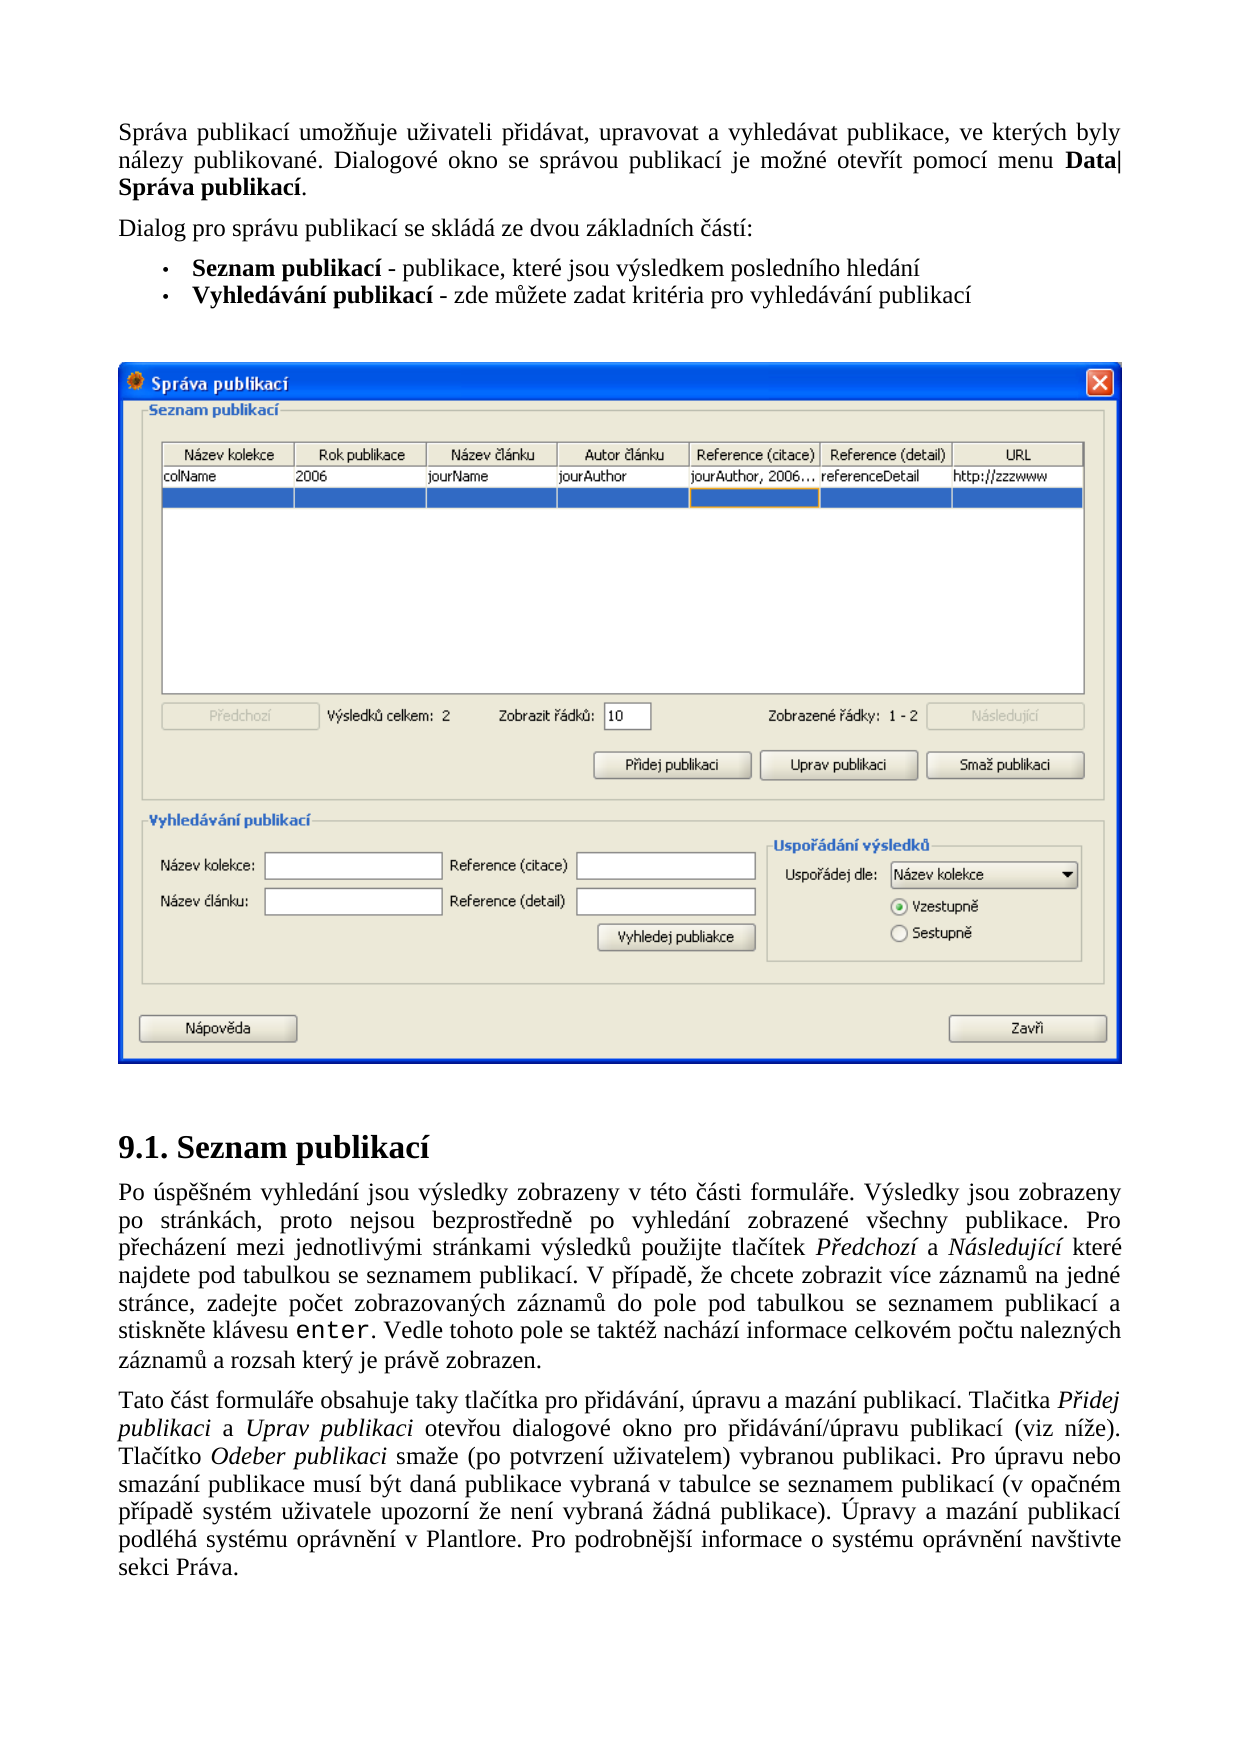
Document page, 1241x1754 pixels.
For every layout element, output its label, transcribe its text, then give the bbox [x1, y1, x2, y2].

list Seznam publikací - publikace, které jsou výsledkem posledního hledání [162, 254, 1122, 282]
text Dialog pro správu publikací se skládá ze dvou základních částí: [118, 214, 1122, 241]
text Po úspěšném vyhledání jsou výsledky zobrazeny v této části formuláře. Výsledky jsou zobrazeny po stránkách, proto nejsou bezprostředně po vyhledání zobrazené všechny publikace. Pro přecházení mezi jednotlivými stránkami výsledků použijte tlačítek Předchozí a Následující které najdete pod tabulkou se seznamem publikací. V případě, že chcete zobrazit více záznamů na jedné stránce, zadejte počet zobrazovaných záznamů do pole pod tabulkou se seznamem publikací a stiskněte klávesu enter. Vedle tohoto pole se taktéž nachází informace celkovém počtu nalezných záznamů a rozsah který je právě zobrazen. [118, 1178, 1122, 1374]
subtitle 9.1. Seznam publikací [118, 1129, 1122, 1166]
picture [118, 362, 1122, 1064]
text Tato část formuláře obsahuje taky tlačítka pro přidávání, úpravu a mazání publikací. Tlačitka Přidej publikaci a Uprav publikaci otevřou dialogové okno pro přidávání/úpravu publikací (viz níže). Tlačítko Odeber publikaci smaže (po potvrzení uživatelem) vybranou publikaci. Pro úpravu nebo smazání publikace musí být daná publikace vybraná v tabulce se seznamem publikací (v opačném případě systém uživatele upozorní že není vybraná žádná publikace). Úpravy a mazání publikací podléhá systému oprávnění v Plantlore. Pro podrobnější informace o systému oprávnění navštivte sekci Práva. [118, 1387, 1122, 1581]
list Vyhledávání publikací - zde můžete zadat kritéria pro vyhledávání publikací [162, 282, 1122, 309]
text Správa publikací umožňuje uživateli přidávat, upravovat a vyhledávat publikace, ve kterých byly nálezy publikované. Dialogové okno se správou publikací je možné otevřít pomocí menu Data|Správa publikací. [118, 118, 1122, 201]
